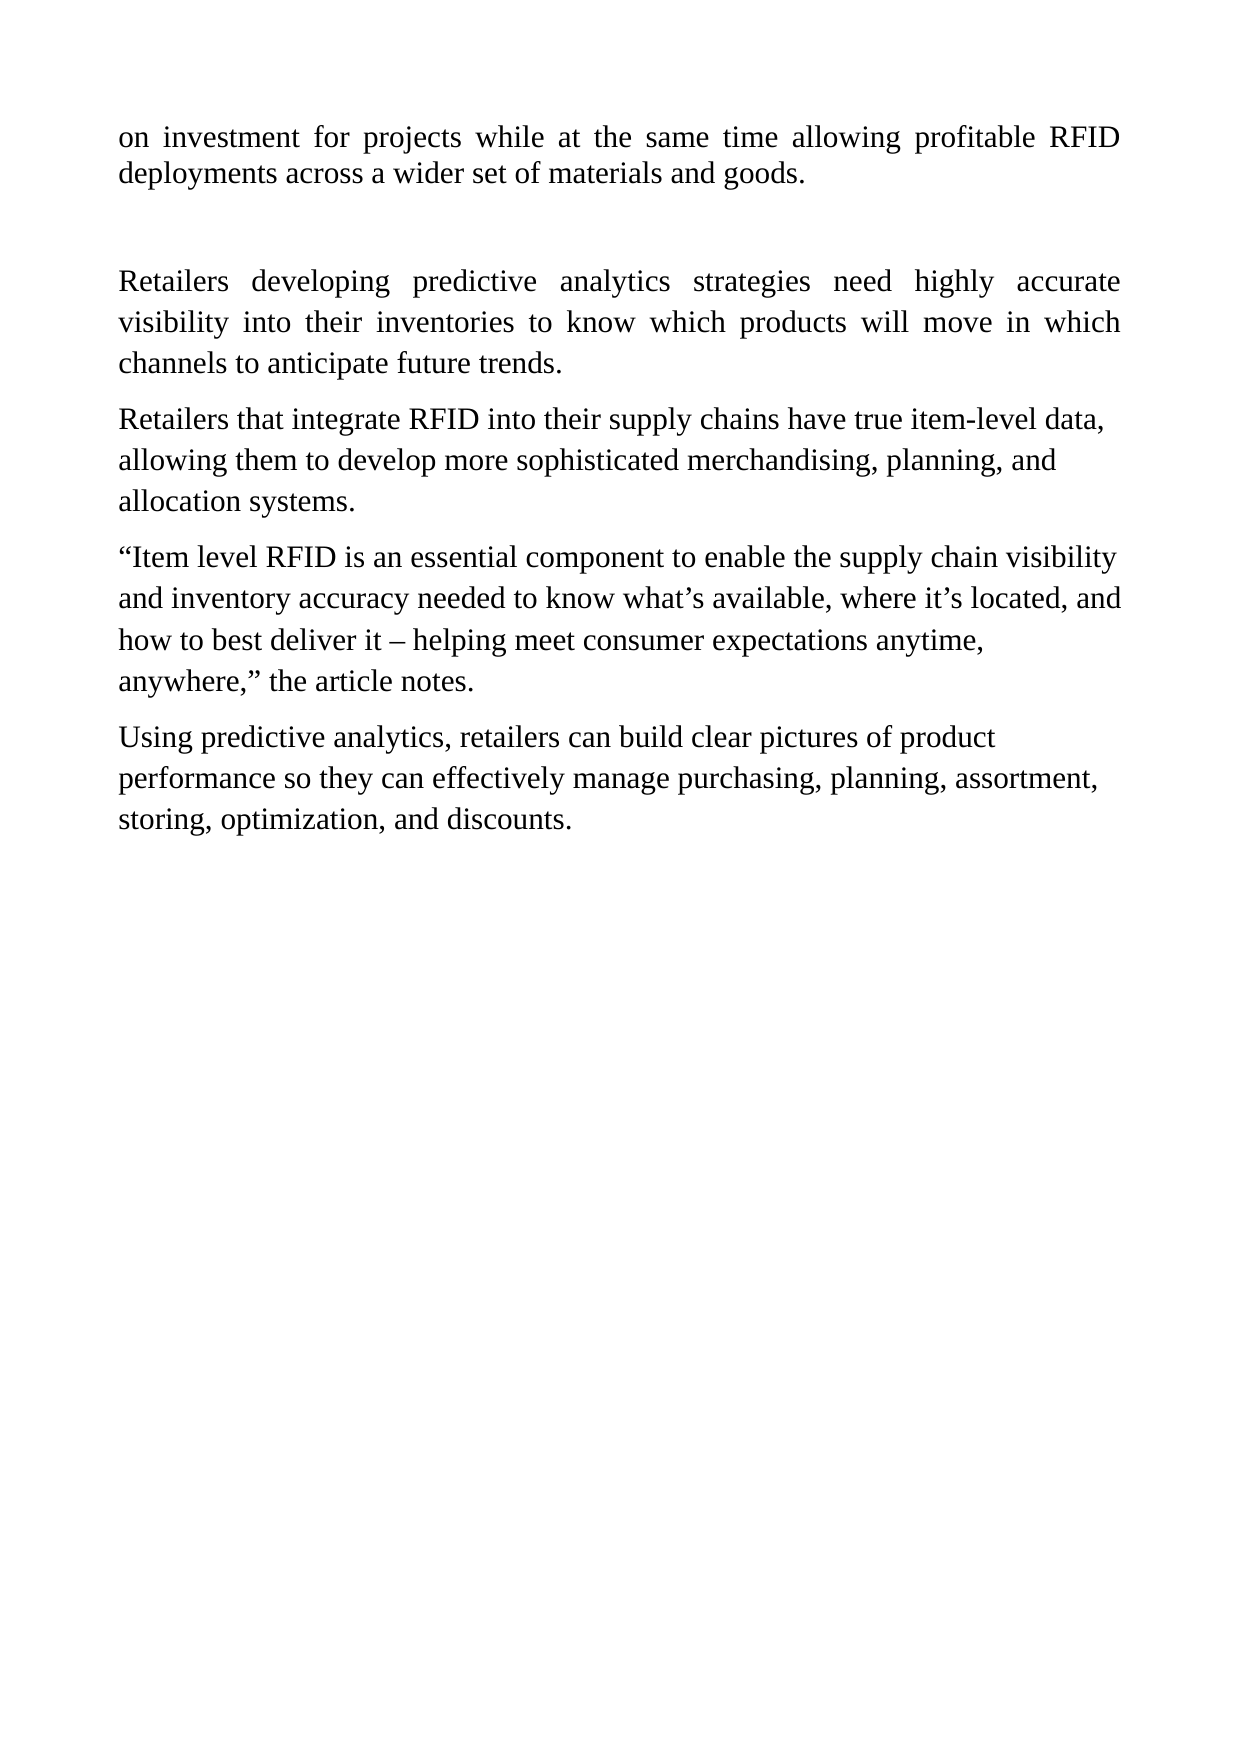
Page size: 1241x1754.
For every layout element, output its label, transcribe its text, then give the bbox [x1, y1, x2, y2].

text “Item level RFID is an essential component to enable the supply chain visibility and inventory accuracy needed to know what’s available, where it’s located, and how to best deliver it – helping meet consumer expectations anytime, anywhere,” the article notes. [118, 538, 1122, 698]
text Retailers developing predictive analytics strategies need highly accurate visibility into their inventories to know which products will move in which channels to anticipate future trends. [118, 262, 1122, 380]
text Retailers that integrate RFID into their supply chains have true item-level data, allowing them to develop more sophisticated merchandising, planning, and allocation systems. [118, 400, 1122, 519]
text Using predictive analytics, retailers can build clear pictures of product performance so they can effectively manage purchasing, planning, assortment, storing, optimization, and discounts. [118, 718, 1122, 837]
text on investment for projects while at the same time allowing profitable RFID deployments across a wider set of materials and goods. [118, 118, 1122, 190]
